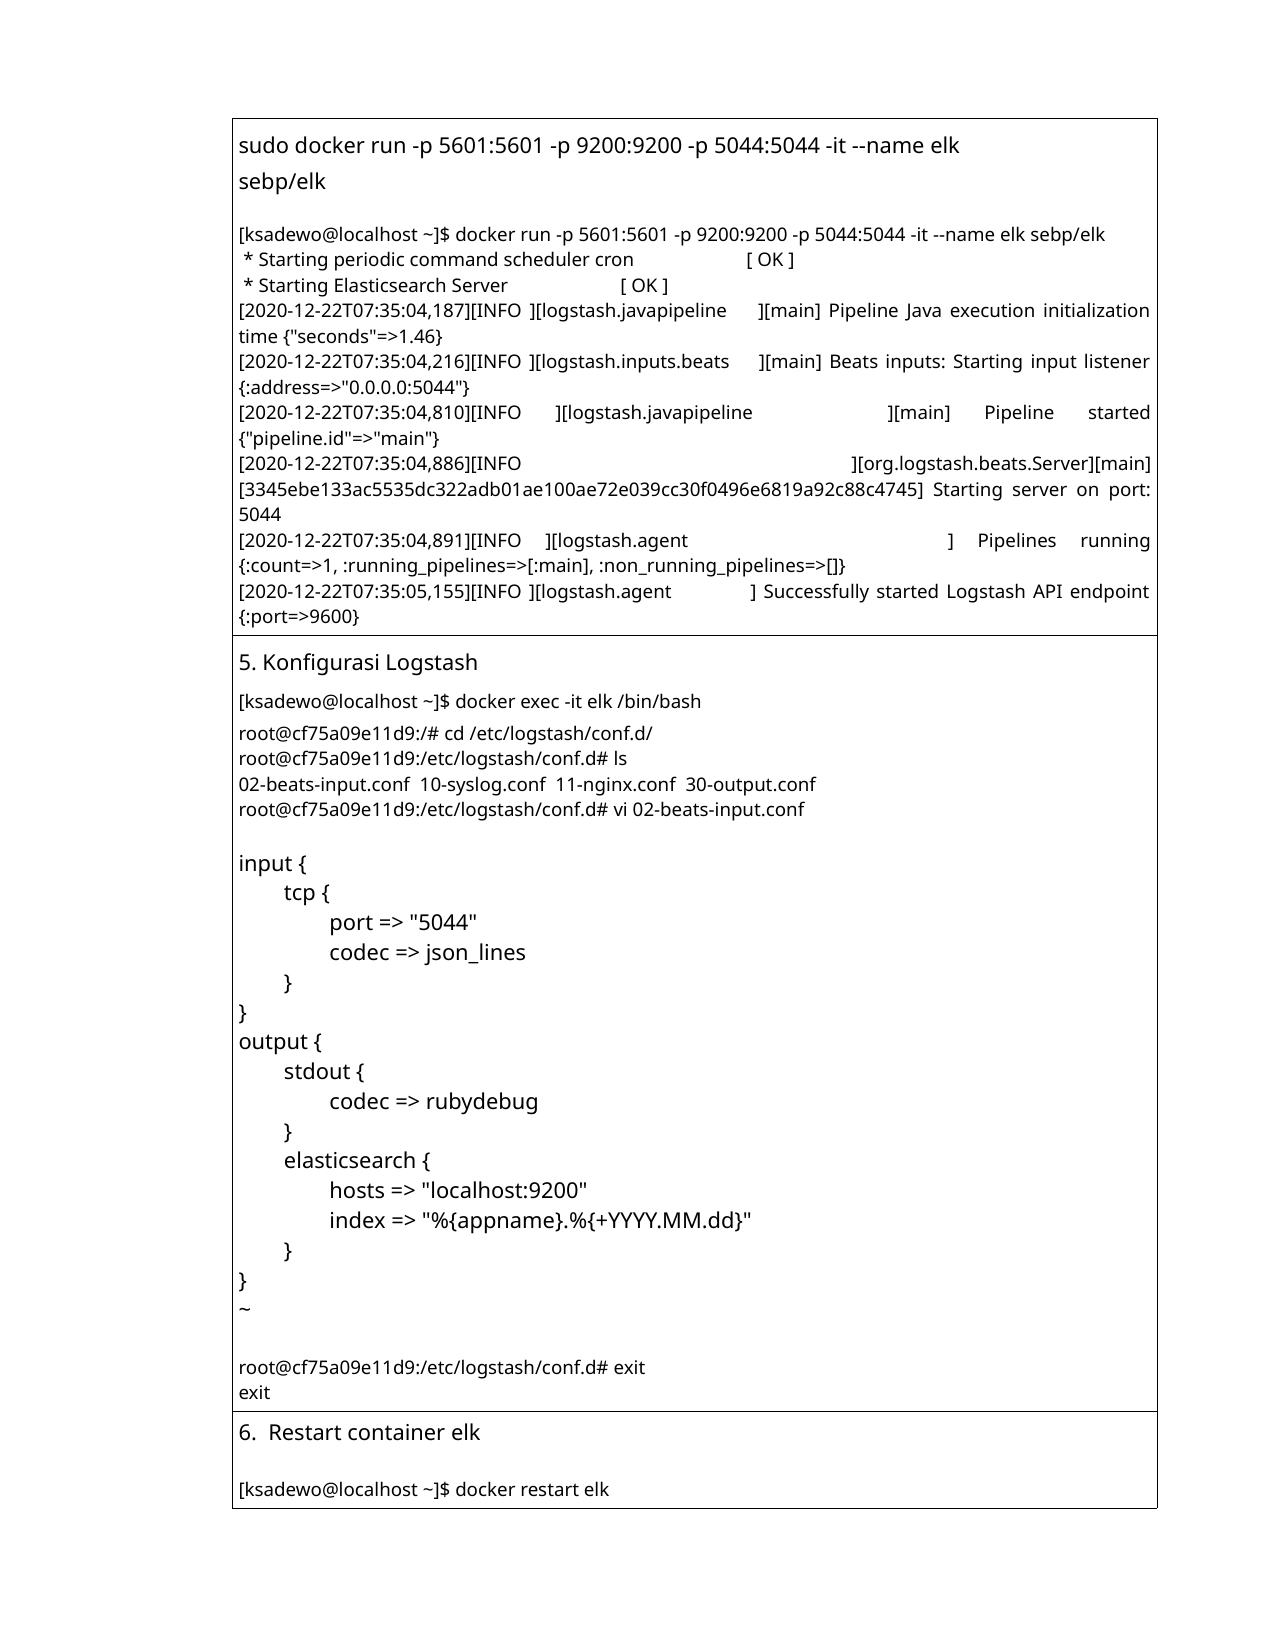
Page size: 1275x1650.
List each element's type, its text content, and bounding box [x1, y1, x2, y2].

table_cell sudo docker run -p 5601:5601 -p 9200:9200 -p 5044:5044 -it --name elk sebp/elk [ksadewo@localhost ~]$ docker run -p 5601:5601 -p 9200:9200 -p 5044:5044 -it --name elk sebp/elk * Starting periodic command scheduler cron [ OK ] * Starting Elasticsearch Server [ OK ] [2020-12-22T07:35:04,187][INFO ][logstash.javapipeline ][main] Pipeline Java execution initialization time {"seconds"=>1.46} [2020-12-22T07:35:04,216][INFO ][logstash.inputs.beats ][main] Beats inputs: Starting input listener {:address=>"0.0.0.0:5044"} [2020-12-22T07:35:04,810][INFO ][logstash.javapipeline ][main] Pipeline started {"pipeline.id"=>"main"} [2020-12-22T07:35:04,886][INFO ][org.logstash.beats.Server][main][3345ebe133ac5535dc322adb01ae100ae72e039cc30f0496e6819a92c88c4745] Starting server on port: 5044 [2020-12-22T07:35:04,891][INFO ][logstash.agent ] Pipelines running {:count=>1, :running_pipelines=>[:main], :non_running_pipelines=>[]} [2020-12-22T07:35:05,155][INFO ][logstash.agent ] Successfully started Logstash API endpoint {:port=>9600} [233, 119, 1157, 635]
table_cell 5. Konfigurasi Logstash [ksadewo@localhost ~]$ docker exec -it elk /bin/bash root@cf75a09e11d9:/# cd /etc/logstash/conf.d/ root@cf75a09e11d9:/etc/logstash/conf.d# ls 02-beats-input.conf 10-syslog.conf 11-nginx.conf 30-output.conf root@cf75a09e11d9:/etc/logstash/conf.d# vi 02-beats-input.conf input { tcp { port => "5044" codec => json_lines } } output { stdout { codec => rubydebug } elasticsearch { hosts => "localhost:9200" index => "%{appname}.%{+YYYY.MM.dd}" } } ~ root@cf75a09e11d9:/etc/logstash/conf.d# exit exit [233, 636, 1157, 1411]
table_cell 6. Restart container elk [ksadewo@localhost ~]$ docker restart elk [233, 1412, 1157, 1507]
